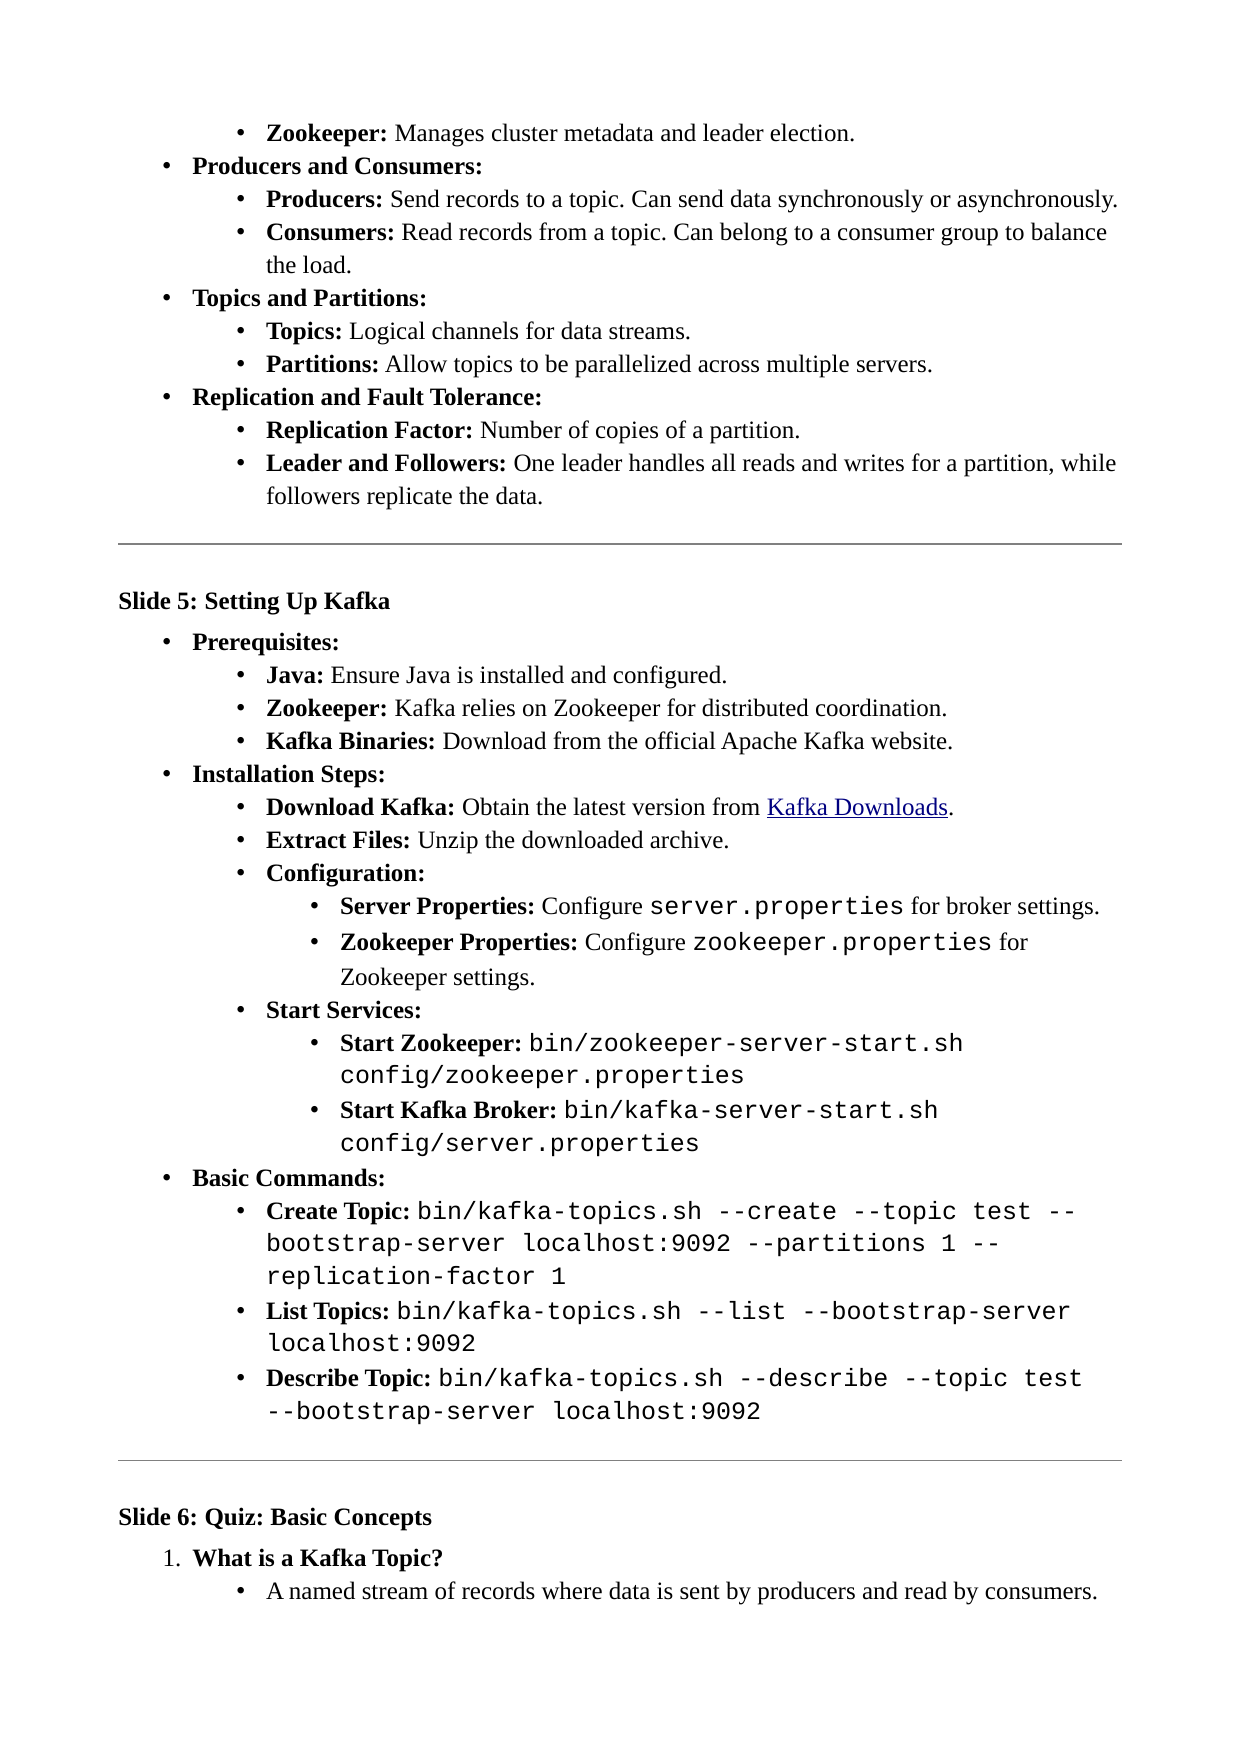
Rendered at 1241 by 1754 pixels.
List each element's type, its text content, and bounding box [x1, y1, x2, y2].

subtitle Slide 5: Setting Up Kafka [118, 586, 1122, 614]
list Consumers: Read records from a topic. Can belong to a consumer group to balance the load. [236, 217, 1122, 279]
list Zookeeper Properties: Configure zookeeper.properties for Zookeeper settings. [310, 927, 1122, 990]
list Partitions: Allow topics to be parallelized across multiple servers. [236, 349, 1122, 378]
list Java: Ensure Java is installed and configured. [236, 660, 1122, 689]
list List Topics: bin/kafka-topics.sh --list --bootstrap-server localhost:9092 [236, 1296, 1122, 1359]
list Installation Steps: [162, 759, 1122, 788]
list Start Services: [236, 995, 1122, 1023]
list Replication Factor: Number of copies of a partition. [236, 415, 1122, 444]
list Kafka Binaries: Download from the official Apache Kafka website. [236, 726, 1122, 755]
list Prerequisites: [162, 627, 1122, 656]
list Basic Commands: [162, 1163, 1122, 1191]
list What is a Kafka Topic? [162, 1543, 1122, 1572]
list Zookeeper: Manages cluster metadata and leader election. [236, 118, 1122, 147]
list Start Zookeeper: bin/zookeeper-server-start.sh config/zookeeper.properties [310, 1028, 1122, 1091]
list Topics: Logical channels for data streams. [236, 316, 1122, 345]
list Configuration: [236, 858, 1122, 887]
list Create Topic: bin/kafka-topics.sh --create --topic test --bootstrap-server localhost:9092 --partitions 1 --replication-factor 1 [236, 1196, 1122, 1292]
subtitle Slide 6: Quiz: Basic Concepts [118, 1502, 1122, 1531]
list Producers and Consumers: [162, 151, 1122, 180]
list Leader and Followers: One leader handles all reads and writes for a partition, while followers replicate the data. [236, 448, 1122, 510]
list Producers: Send records to a topic. Can send data synchronously or asynchronously. [236, 184, 1122, 213]
list Zookeeper: Kafka relies on Zookeeper for distributed coordination. [236, 693, 1122, 722]
list Server Properties: Configure server.properties for broker settings. [310, 891, 1122, 922]
list Extract Files: Unzip the downloaded archive. [236, 825, 1122, 854]
list Download Kafka: Obtain the latest version from Kafka Downloads. [236, 792, 1122, 821]
list Replication and Fault Tolerance: [162, 382, 1122, 411]
list Start Kafka Broker: bin/kafka-server-start.sh config/server.properties [310, 1095, 1122, 1158]
list A named stream of records where data is sent by producers and read by consumers. [236, 1576, 1122, 1605]
list Describe Topic: bin/kafka-topics.sh --describe --topic test --bootstrap-server localhost:9092 [236, 1363, 1122, 1427]
list Topics and Partitions: [162, 283, 1122, 312]
